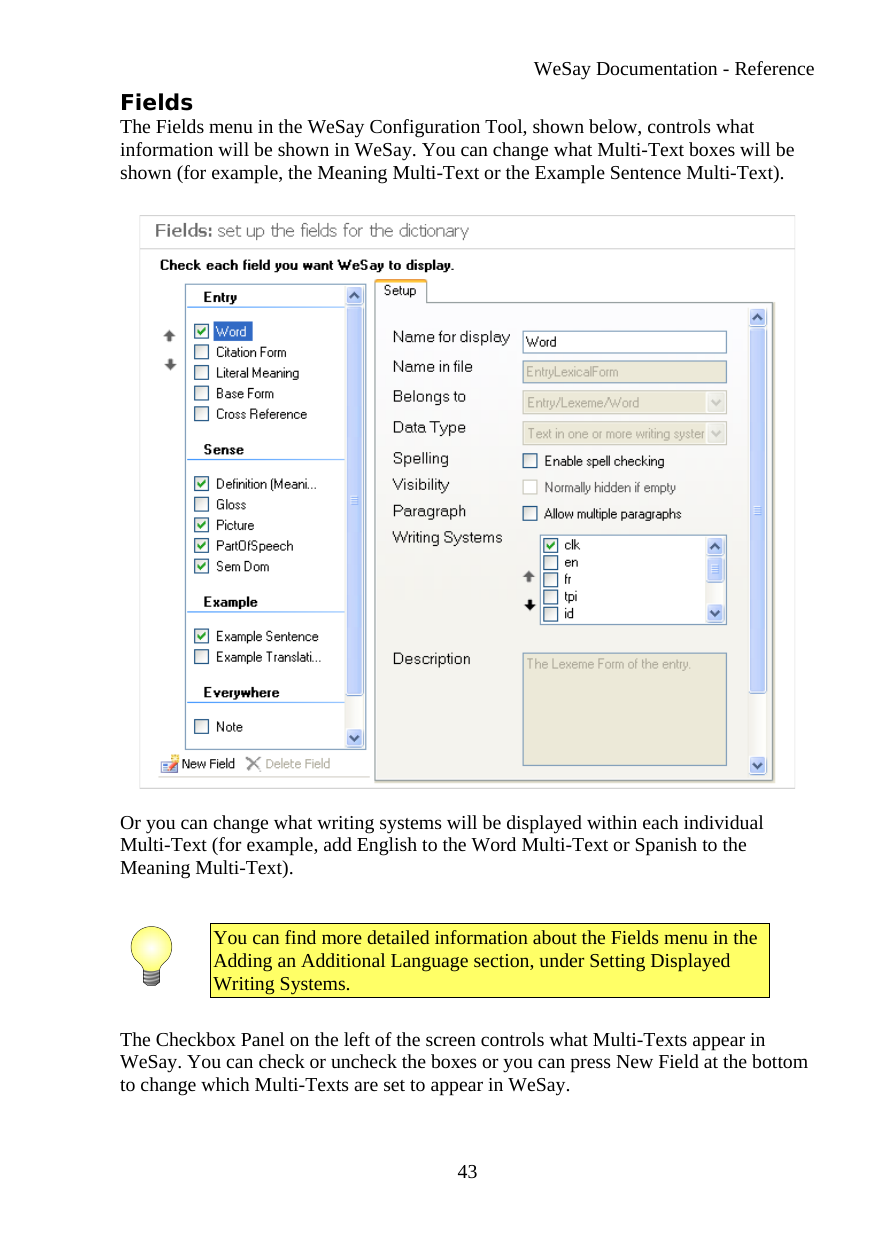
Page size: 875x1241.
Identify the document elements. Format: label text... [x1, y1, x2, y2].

text The Checkbox Panel on the left of the screen controls what Multi-Texts appear in WeSay. You can check or uncheck the boxes or you can press New Field at the bottom to change which Multi-Texts are set to appear in WeSay. [120, 1027, 814, 1096]
text The Fields menu in the WeSay Configuration Tool, shown below, controls what information will be shown in WeSay. You can change what Multi-Text boxes will be shown (for example, the Meaning Multi-Text or the Example Sentence Multi-Text). [120, 115, 814, 184]
subtitle Fields [120, 90, 814, 115]
picture [139, 215, 796, 789]
picture [120, 926, 181, 986]
text Or you can change what writing systems will be displayed within each individual Multi-Text (for example, add English to the Word Multi-Text or Spanish to the Meaning Multi-Text). [120, 193, 814, 879]
text You can find more detailed information about the Fields menu in the Adding an Additional Language section, under Setting Displayed Writing Systems. [211, 924, 769, 997]
